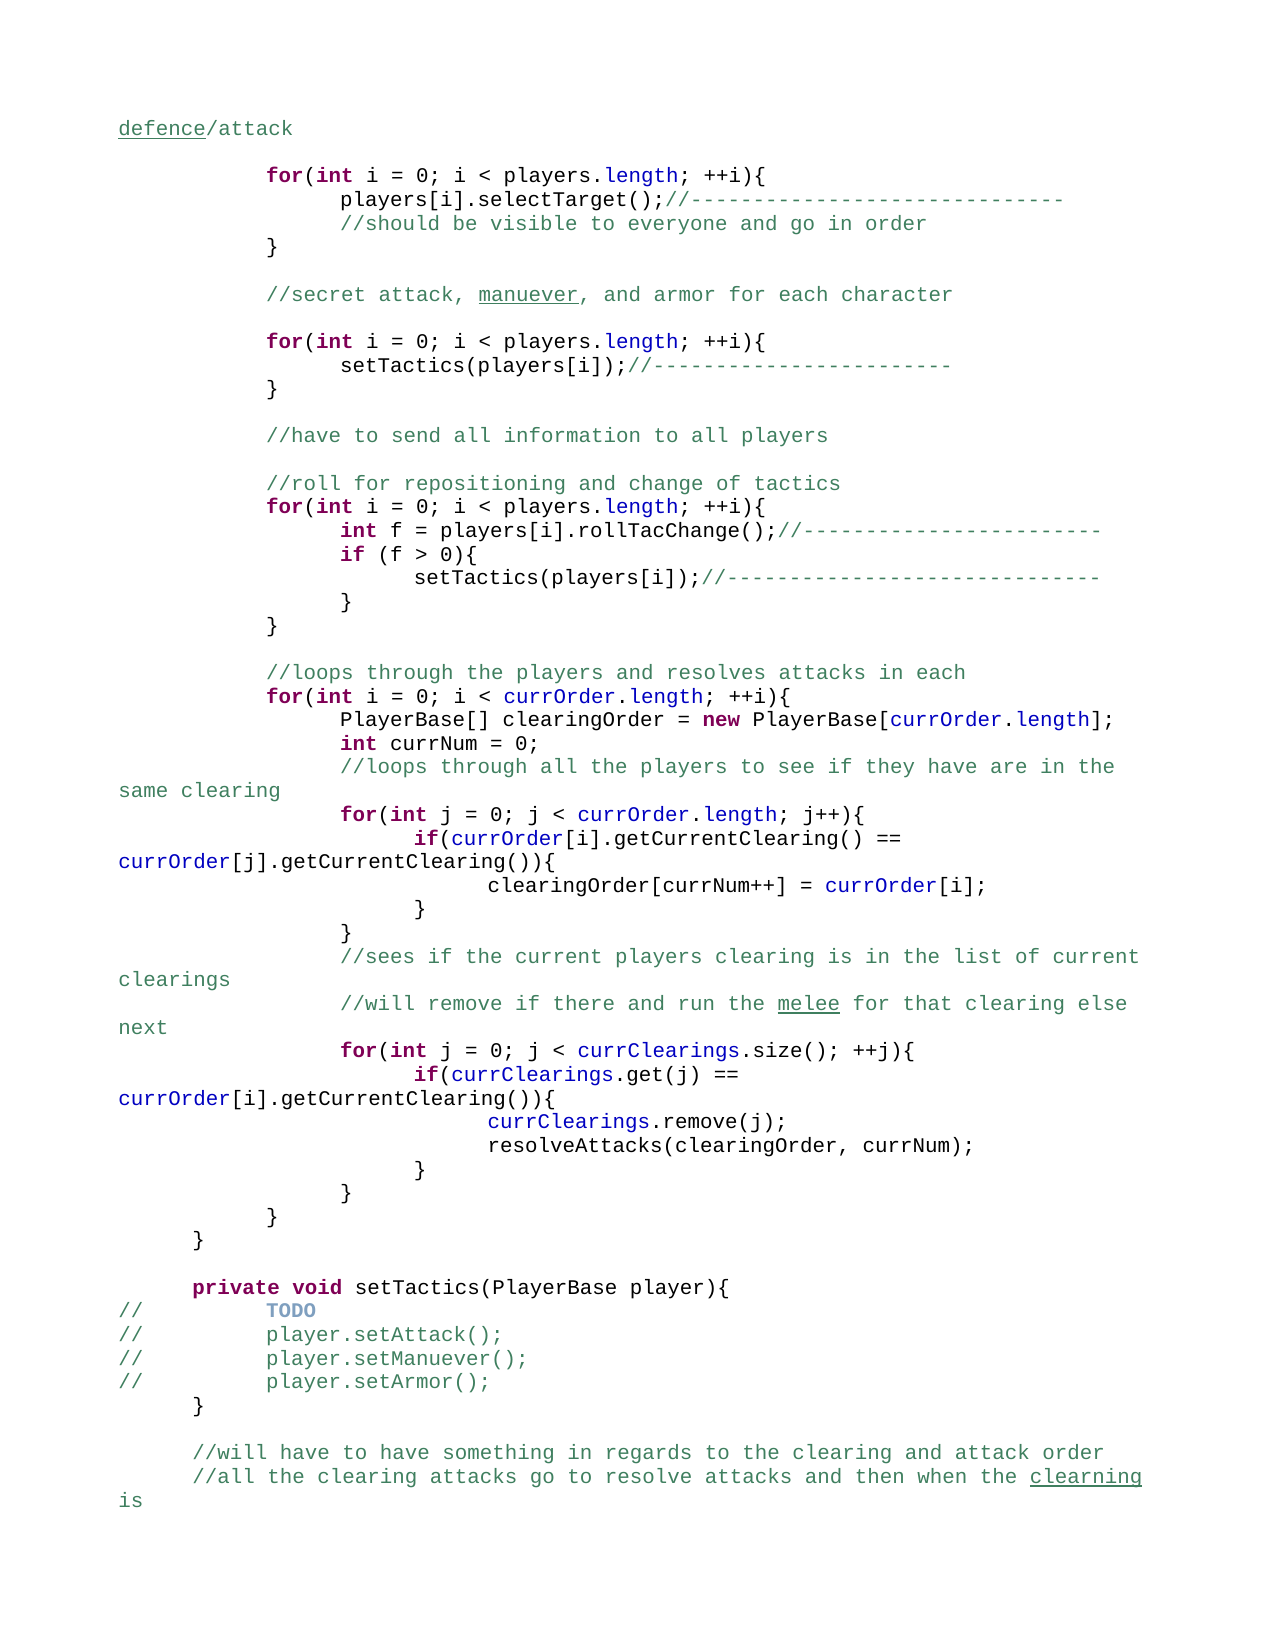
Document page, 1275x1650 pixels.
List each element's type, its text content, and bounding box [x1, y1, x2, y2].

text for(int i = 0; i < players.length; ++i){ [118, 331, 1157, 354]
text //will have to have something in regards to the clearing and attack order [118, 1442, 1157, 1466]
text } [118, 1206, 1157, 1229]
text //will remove if there and run the melee for that clearing else next [118, 993, 1157, 1040]
text } [118, 1158, 1157, 1182]
text if(currClearings.get(j) == currOrder[i].getCurrentClearing()){ [118, 1064, 1157, 1111]
text } [118, 615, 1157, 638]
text } [118, 1229, 1157, 1253]
text int f = players[i].rollTacChange();//------------------------ [118, 520, 1157, 544]
text //should be visible to everyone and go in order [118, 213, 1157, 236]
text for(int i = 0; i < currOrder.length; ++i){ [118, 686, 1157, 709]
text } [118, 591, 1157, 615]
text defence/attack [118, 118, 1157, 142]
text // TODO [118, 1300, 1157, 1324]
text //loops through all the players to see if they have are in the same clearing [118, 757, 1157, 804]
text } [118, 1395, 1157, 1419]
text //roll for repositioning and change of tactics [118, 473, 1157, 496]
text players[i].selectTarget();//------------------------------ [118, 189, 1157, 213]
text //loops through the players and resolves attacks in each [118, 662, 1157, 686]
text resolveAttacks(clearingOrder, currNum); [118, 1135, 1157, 1158]
text setTactics(players[i]);//------------------------------ [118, 567, 1157, 591]
text // player.setAttack(); [118, 1324, 1157, 1348]
text //secret attack, manuever, and armor for each character [118, 284, 1157, 307]
text } [118, 236, 1157, 260]
text if(currOrder[i].getCurrentClearing() == currOrder[j].getCurrentClearing()){ [118, 827, 1157, 875]
text for(int i = 0; i < players.length; ++i){ [118, 496, 1157, 520]
text int currNum = 0; [118, 733, 1157, 757]
text // player.setManuever(); [118, 1348, 1157, 1371]
text } [118, 378, 1157, 402]
text private void setTactics(PlayerBase player){ [118, 1277, 1157, 1300]
text PlayerBase[] clearingOrder = new PlayerBase[currOrder.length]; [118, 709, 1157, 733]
text setTactics(players[i]);//------------------------ [118, 354, 1157, 378]
text //all the clearing attacks go to resolve attacks and then when the clearning is [118, 1466, 1157, 1513]
text //have to send all information to all players [118, 426, 1157, 449]
text for(int i = 0; i < players.length; ++i){ [118, 165, 1157, 189]
text currClearings.remove(j); [118, 1111, 1157, 1135]
text for(int j = 0; j < currClearings.size(); ++j){ [118, 1040, 1157, 1064]
text for(int j = 0; j < currOrder.length; j++){ [118, 804, 1157, 827]
text //sees if the current players clearing is in the list of current clearings [118, 946, 1157, 993]
text } [118, 898, 1157, 922]
text clearingOrder[currNum++] = currOrder[i]; [118, 875, 1157, 898]
text } [118, 1182, 1157, 1206]
text } [118, 922, 1157, 946]
text // player.setArmor(); [118, 1371, 1157, 1395]
text if (f > 0){ [118, 544, 1157, 567]
